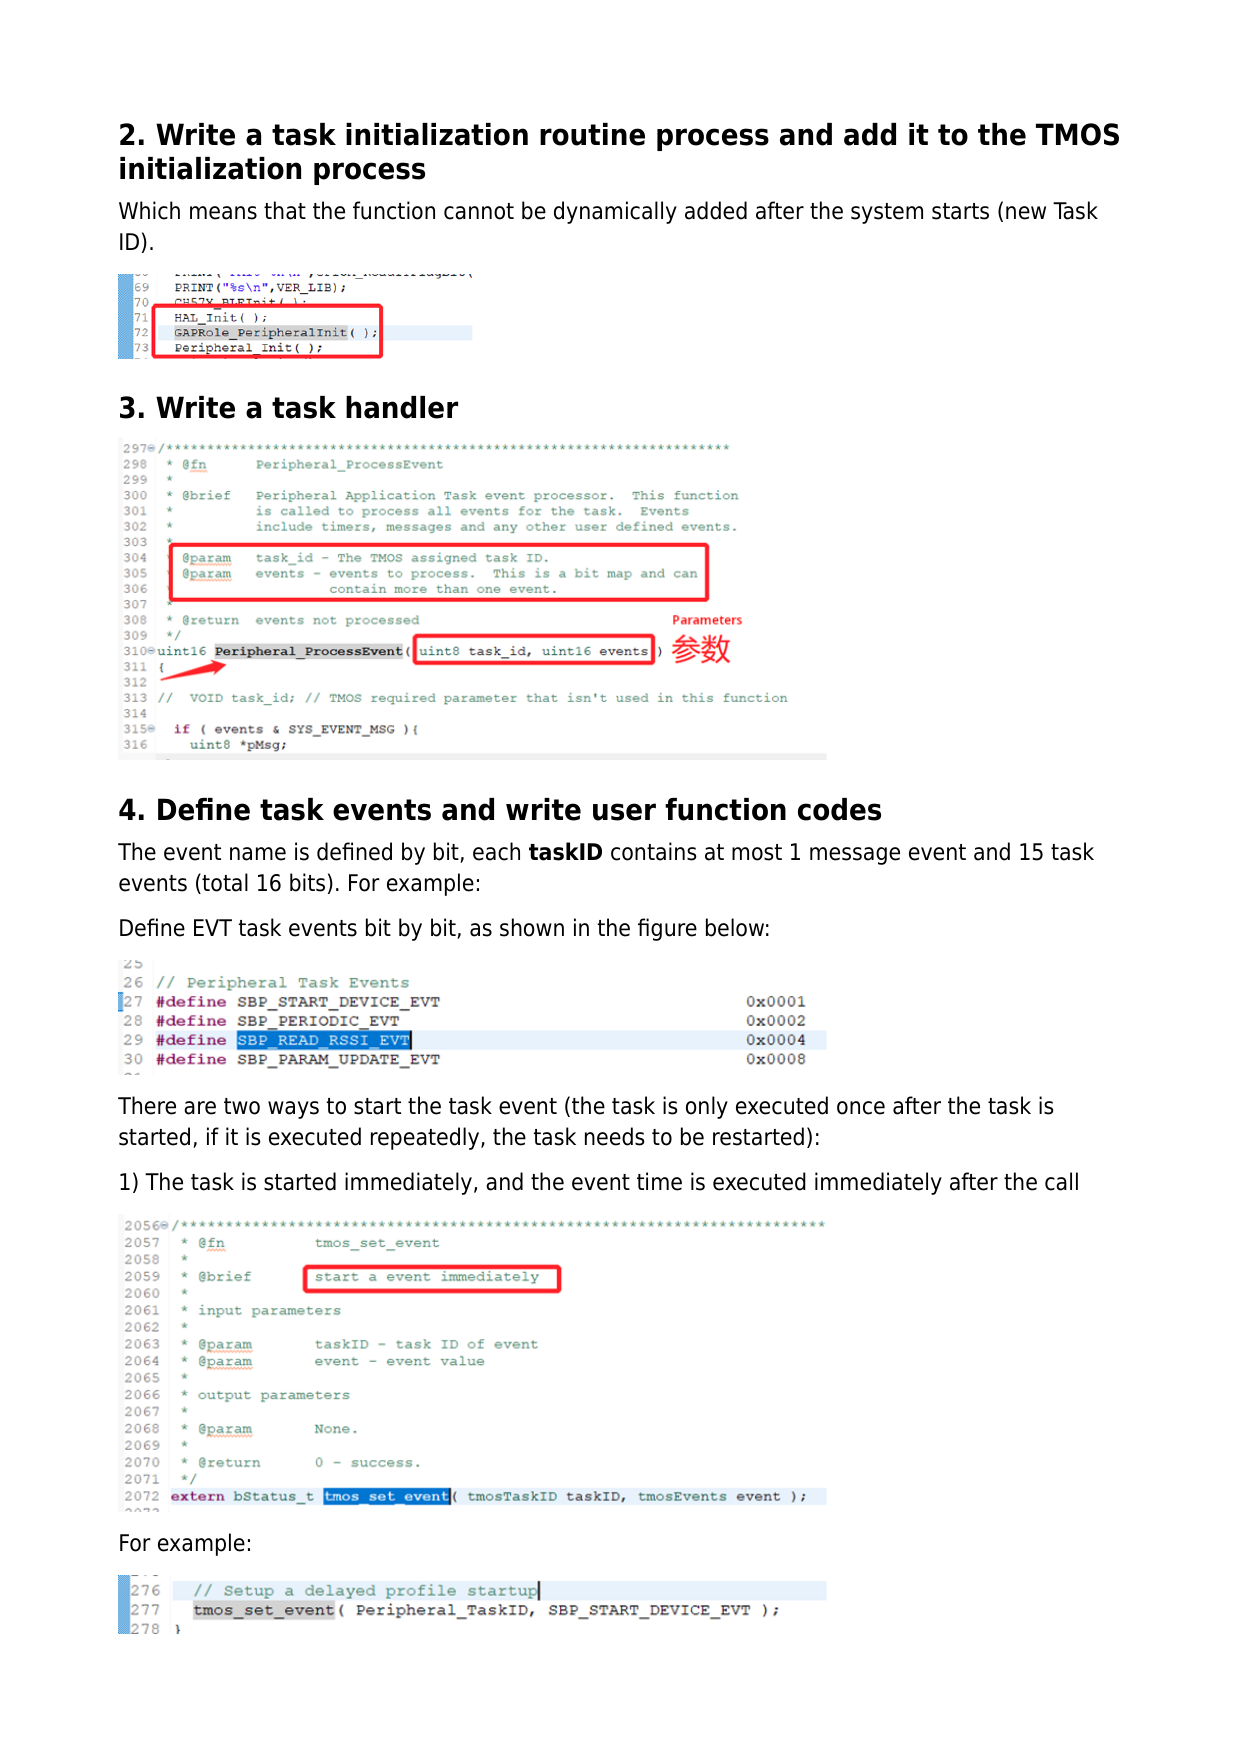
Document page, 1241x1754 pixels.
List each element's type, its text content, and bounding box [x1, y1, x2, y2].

picture [118, 960, 827, 1075]
picture [118, 1214, 827, 1512]
text For example: [118, 1530, 1122, 1557]
picture [118, 437, 827, 760]
text The event name is defined by bit, each taskID contains at most 1 message event and 15 task events (total 16 bits). For example: [118, 839, 1122, 897]
text 1) The task is started immediately, and the event time is executed immediately after the call [118, 1169, 1122, 1196]
text Which means that the function cannot be dynamically added after the system starts (new Task ID). [118, 198, 1122, 256]
subtitle 4. Define task events and write user function codes [118, 793, 1122, 827]
text There are two ways to start the task event (the task is only executed once after the task is started, if it is executed repeatedly, the task needs to be restarted): [118, 1093, 1122, 1151]
picture [118, 1575, 827, 1634]
subtitle 2. Write a task initialization routine process and add it to the TMOS initialization process [118, 118, 1122, 186]
subtitle 3. Write a task handler [118, 391, 1122, 425]
text Define EVT task events bit by bit, as shown in the figure below: [118, 915, 1122, 942]
picture [118, 274, 473, 359]
